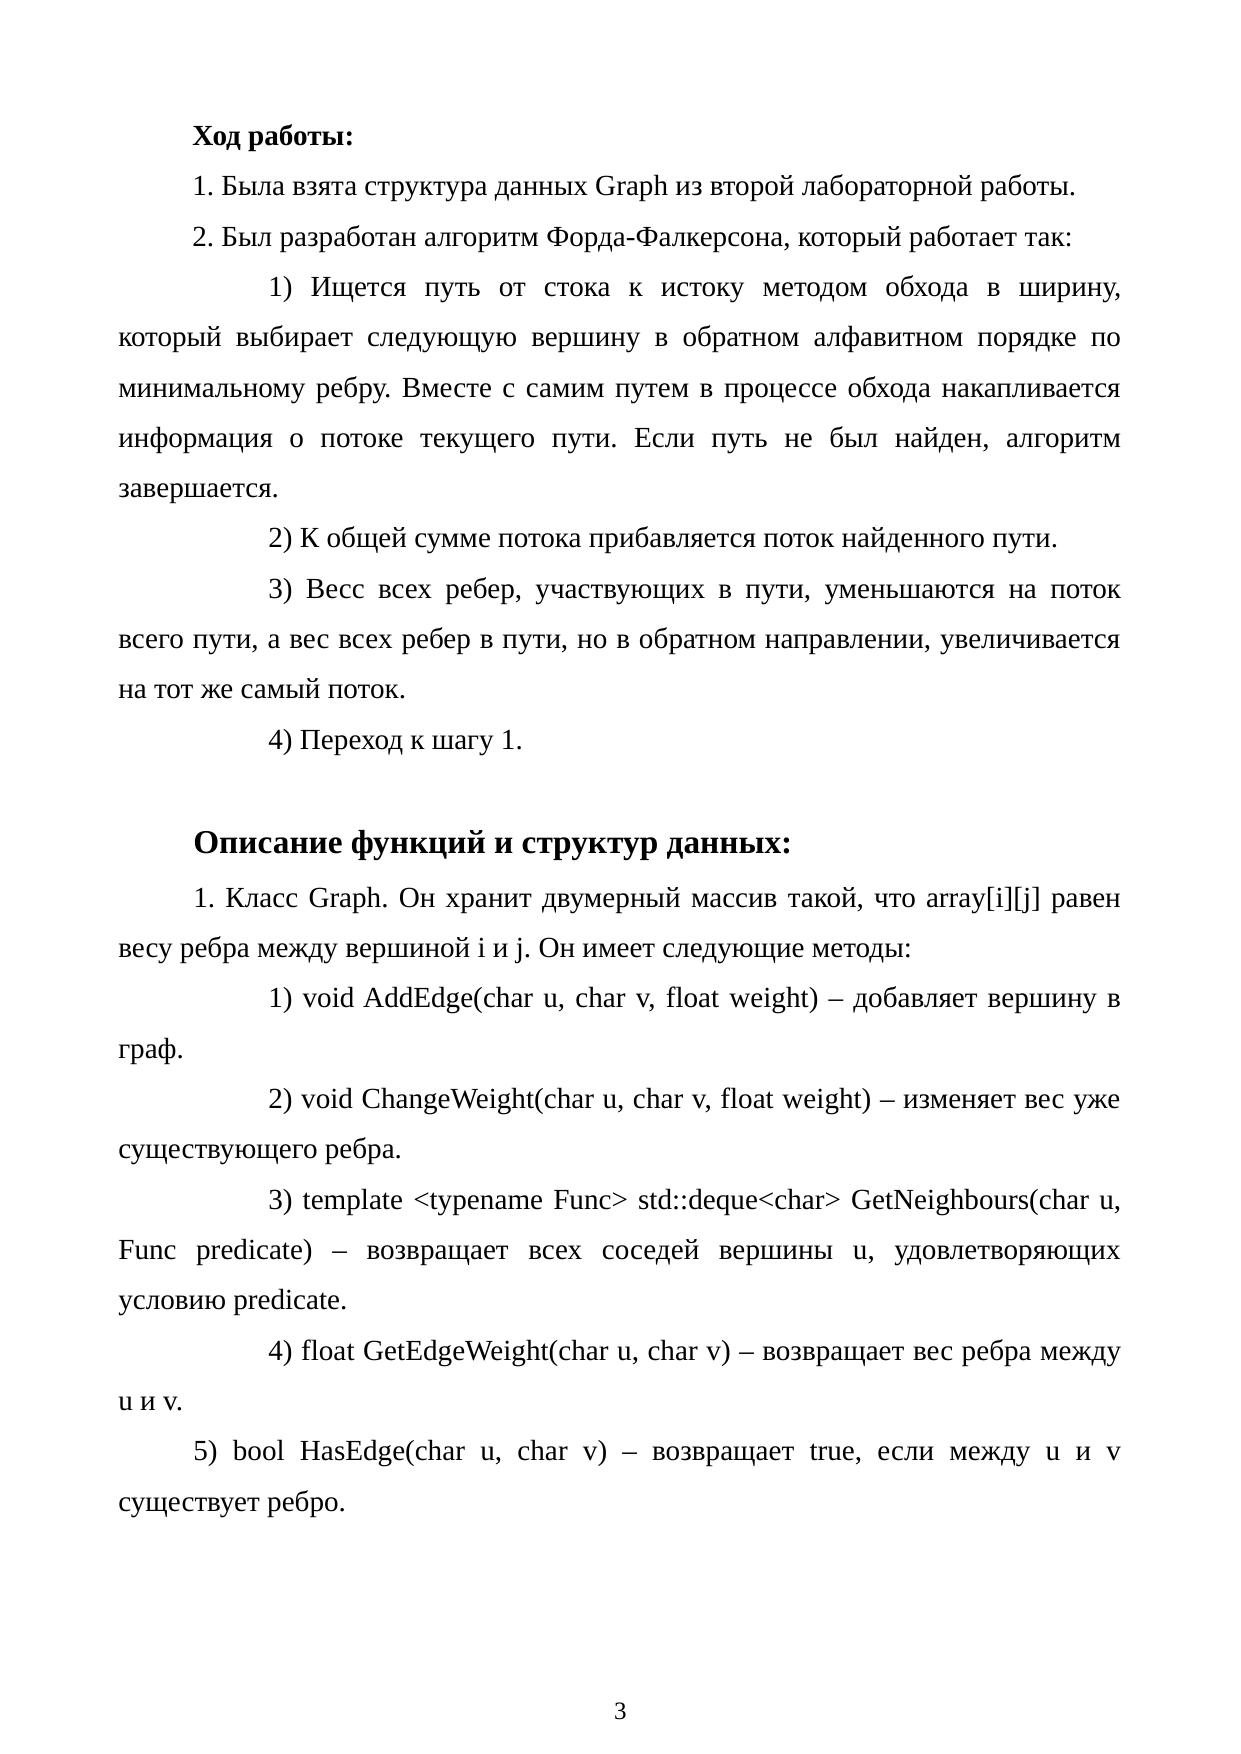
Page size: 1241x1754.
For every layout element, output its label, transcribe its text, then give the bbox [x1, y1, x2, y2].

text 2) void ChangeWeight(char u, char v, float weight) – изменяет вес уже существующего ребра. [118, 1081, 1122, 1165]
text 3) Весс всех ребер, участвующих в пути, уменьшаются на поток всего пути, а вес всех ребер в пути, но в обратном направлении, увеличивается на тот же самый поток. [118, 571, 1122, 705]
text 1) Ищется путь от стока к истоку методом обхода в ширину, который выбирает следующую вершину в обратном алфавитном порядке по минимальному ребру. Вместе с самим путем в процессе обхода накапливается информация о потоке текущего пути. Если путь не был найден, алгоритм завершается. [118, 269, 1122, 504]
text 4) float GetEdgeWeight(char u, char v) – возвращает вес ребра между u и v. [118, 1333, 1122, 1417]
text Ход работы: [118, 118, 1122, 152]
text 1. Класс Graph. Он хранит двумерный массив такой, что array[i][j] равен весу ребра между вершиной i и j. Он имеет следующие методы: [118, 880, 1122, 964]
text 1. Была взята структура данных Graph из второй лабораторной работы. [118, 168, 1122, 202]
text 2) К общей сумме потока прибавляется поток найденного пути. [118, 521, 1122, 554]
text 4) Переход к шагу 1. [118, 722, 1122, 755]
text 5) bool HasEdge(char u, char v) – возвращает true, если между u и v существует ребро. [118, 1433, 1122, 1517]
text 2. Был разработан алгоритм Форда-Фалкерсона, который работает так: [118, 219, 1122, 252]
text Описание функций и структур данных: [118, 822, 1122, 861]
text 3) template <typename Func> std::deque<char> GetNeighbours(char u, Func predicate) – возвращает всех соседей вершины u, удовлетворяющих условию predicate. [118, 1182, 1122, 1316]
text 1) void AddEdge(char u, char v, float weight) – добавляет вершину в граф. [118, 981, 1122, 1064]
